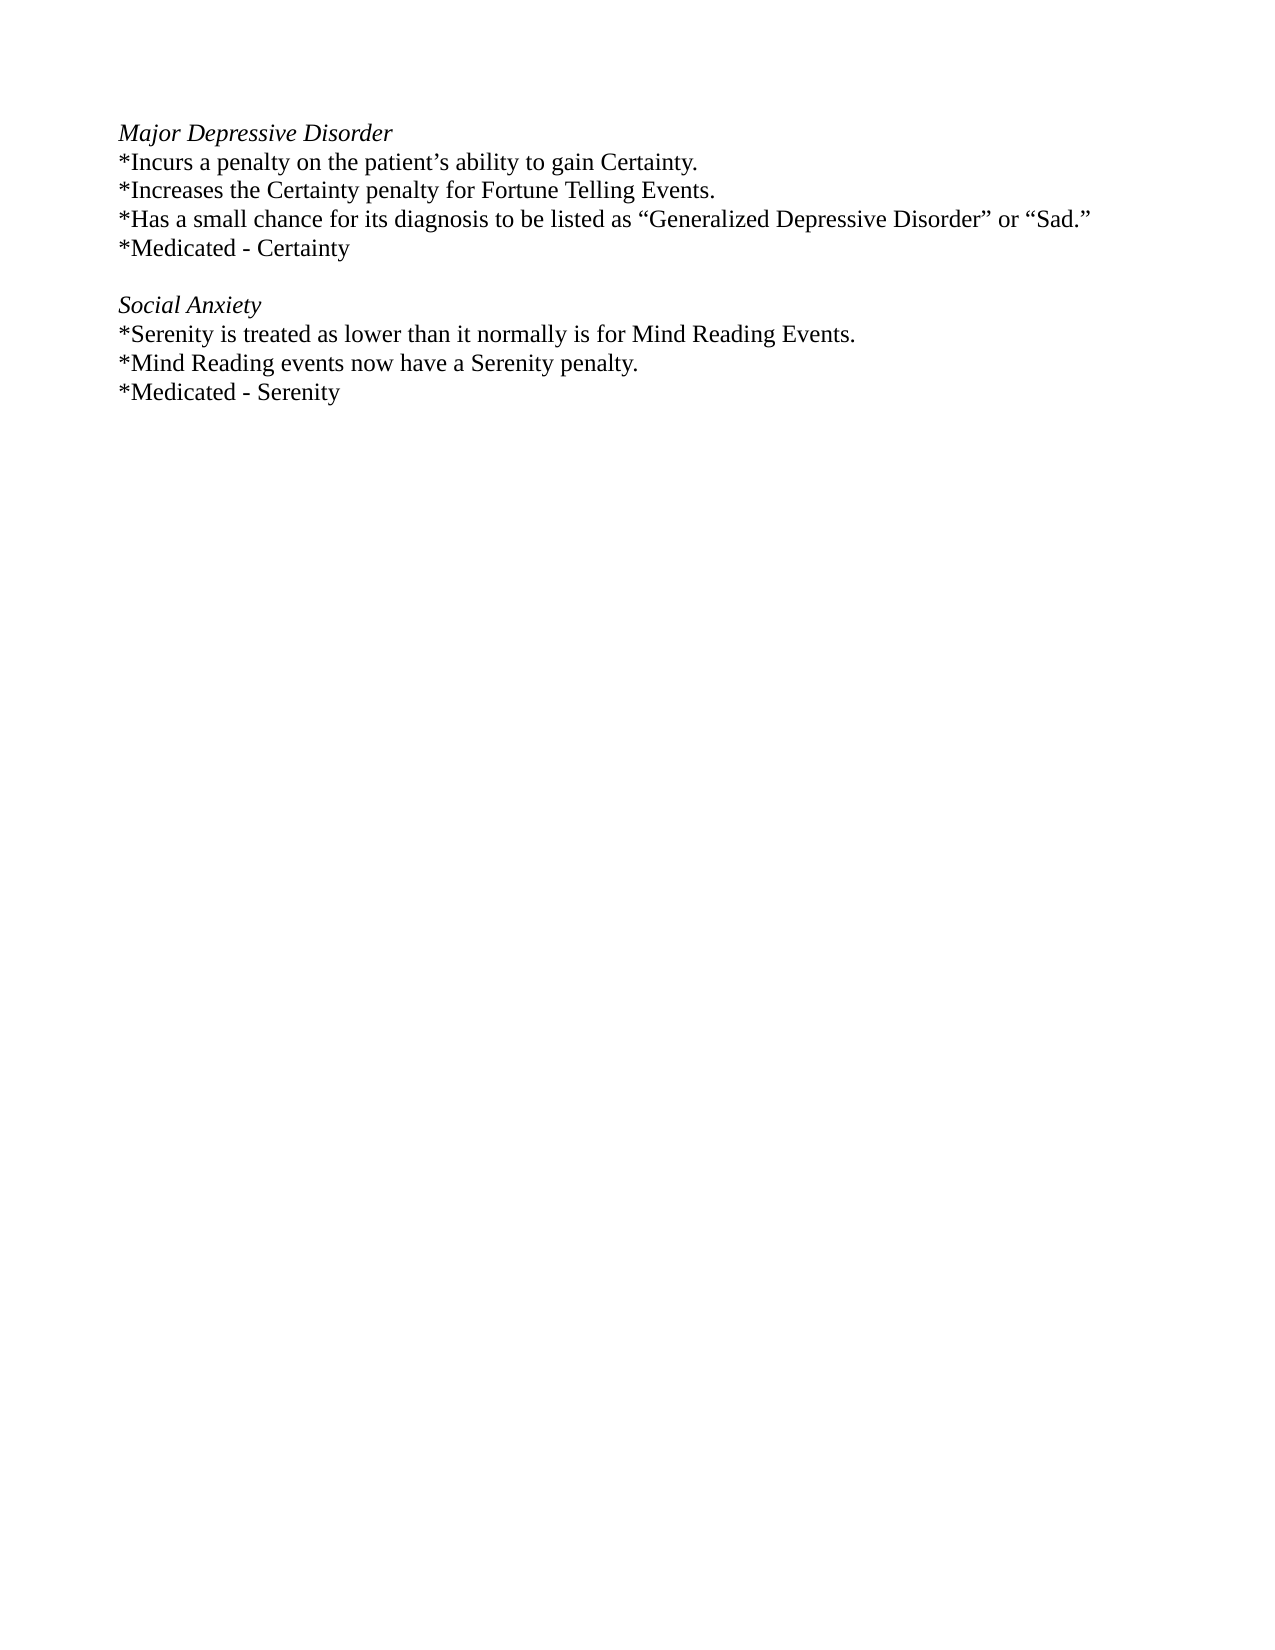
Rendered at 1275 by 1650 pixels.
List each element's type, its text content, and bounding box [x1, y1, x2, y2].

text Social Anxiety [118, 291, 1157, 319]
text *Incurs a penalty on the patient’s ability to gain Certainty. [118, 147, 1157, 176]
text *Serenity is treated as lower than it normally is for Mind Reading Events. [118, 319, 1157, 348]
text *Medicated - Certainty [118, 233, 1157, 262]
text *Mind Reading events now have a Serenity penalty. [118, 348, 1157, 377]
text Major Depressive Disorder [118, 118, 1157, 147]
text *Medicated - Serenity [118, 377, 1157, 406]
text *Increases the Certainty penalty for Fortune Telling Events. [118, 176, 1157, 204]
text *Has a small chance for its diagnosis to be listed as “Generalized Depressive Disorder” or “Sad.” [118, 204, 1157, 233]
